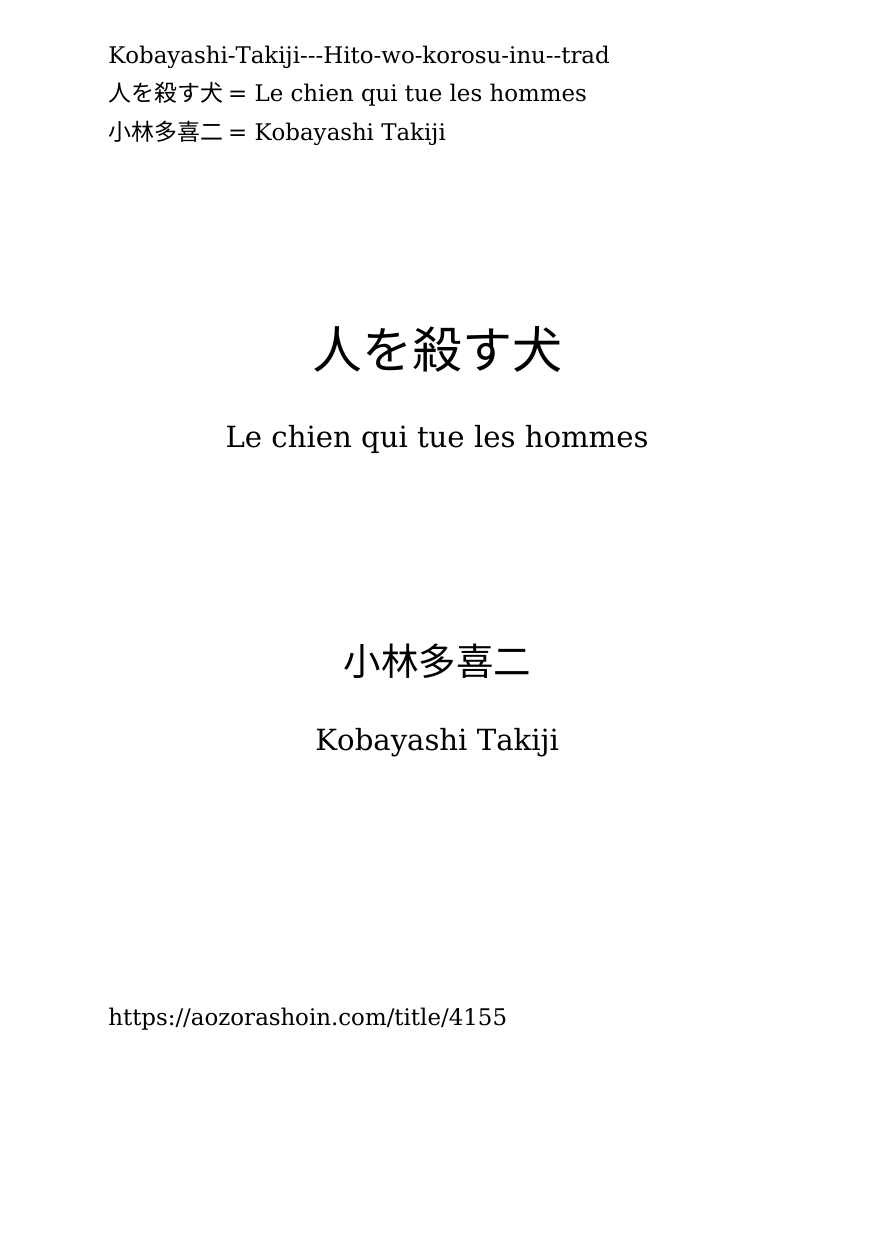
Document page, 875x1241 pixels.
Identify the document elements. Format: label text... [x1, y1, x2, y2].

text 人を殺す犬 = Le chien qui tue les hommes [72, 74, 802, 108]
subtitle Le chien qui tue les hommes [36, 421, 838, 454]
subtitle 人を殺す犬 [36, 315, 838, 383]
subtitle 小林多喜二 [36, 635, 838, 686]
text 小林多喜二 = Kobayashi Takiji [72, 114, 802, 147]
text Kobayashi-Takiji---Hito-wo-korosu-inu--trad [72, 42, 802, 69]
text https://aozorashoin.com/title/4155 [72, 1004, 802, 1031]
subtitle Kobayashi Takiji [36, 723, 838, 757]
